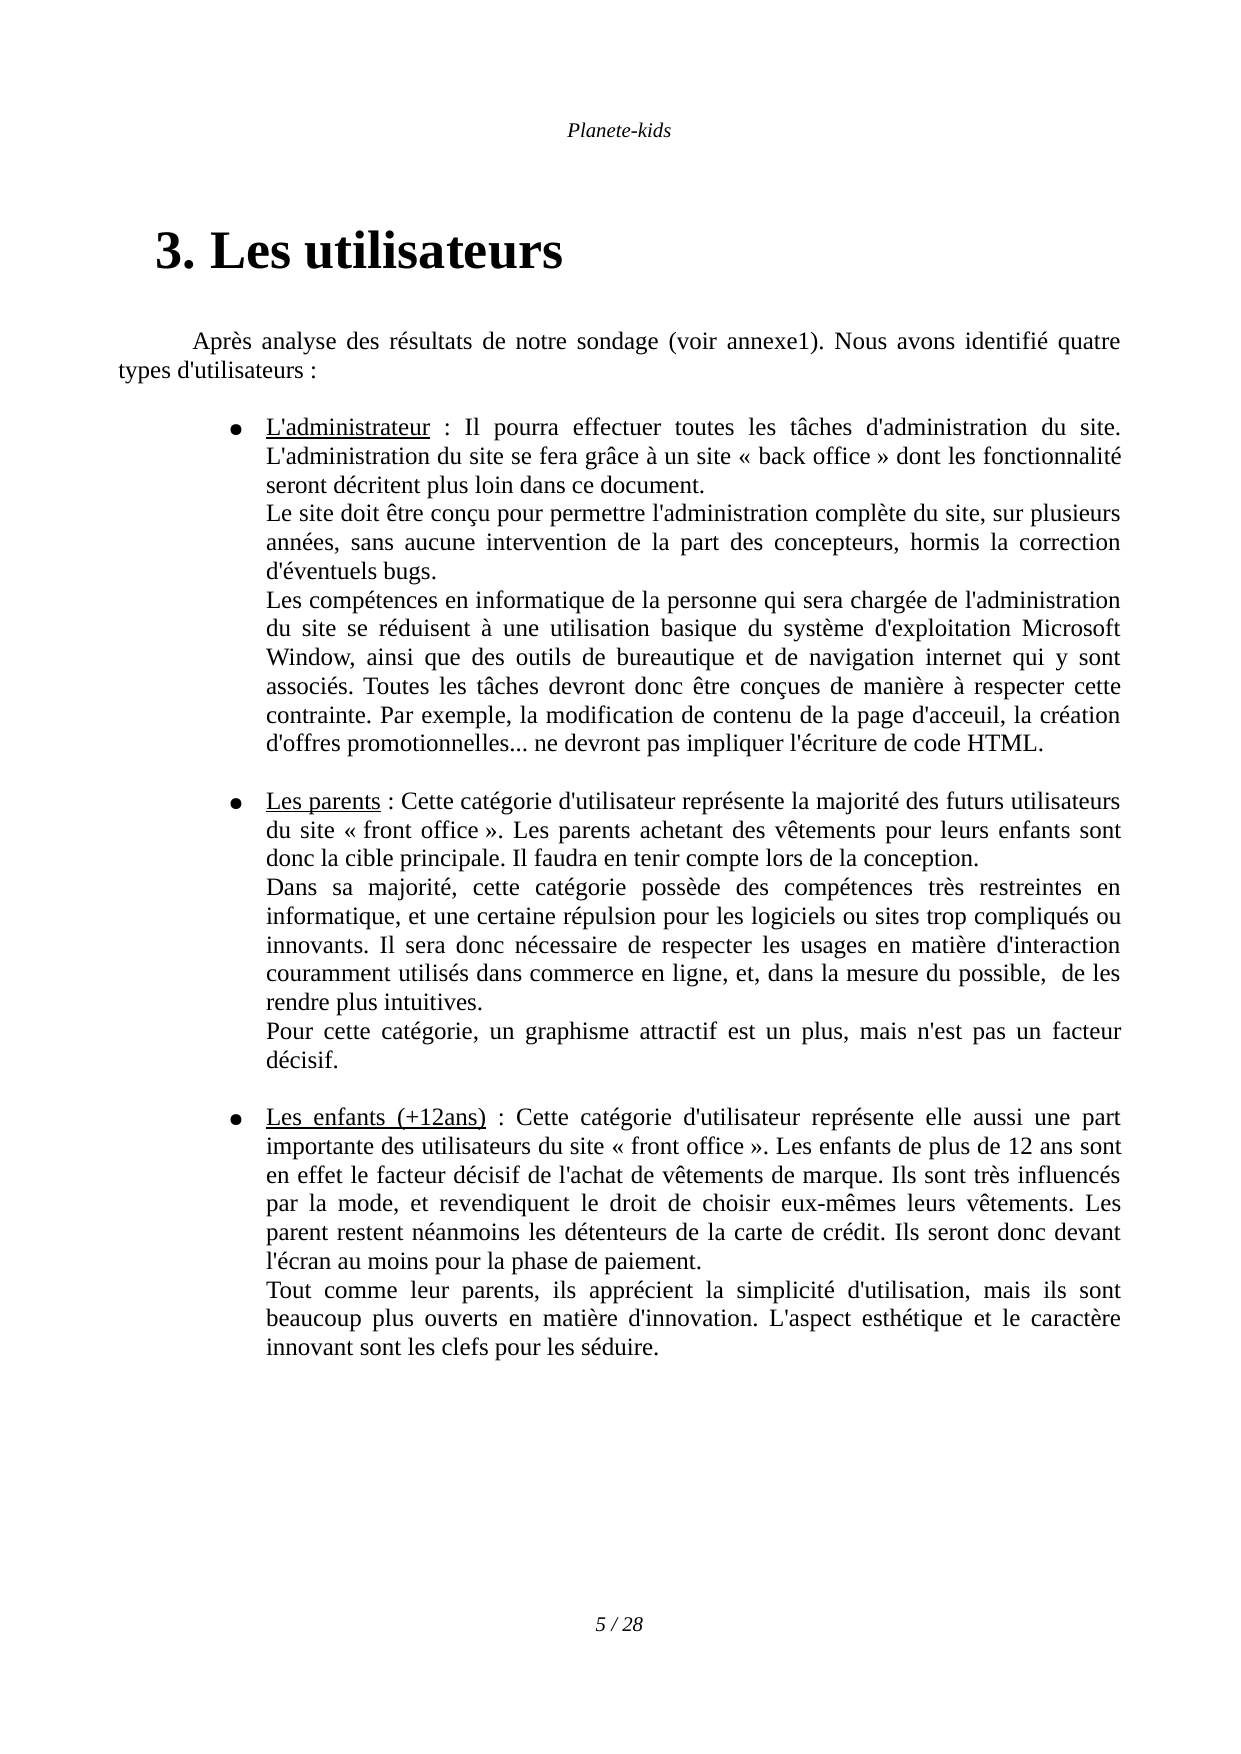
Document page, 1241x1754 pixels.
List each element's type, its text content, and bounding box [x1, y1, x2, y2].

list Les enfants (+12ans) : Cette catégorie d'utilisateur représente elle aussi une part importante des utilisateurs du site « front office ». Les enfants de plus de 12 ans sont en effet le facteur décisif de l'achat de vêtements de marque. Ils sont très influencés par la mode, et revendiquent le droit de choisir eux-mêmes leurs vêtements. Les parent restent néanmoins les détenteurs de la carte de crédit. Ils seront donc devant l'écran au moins pour la phase de paiement. [228, 1102, 1122, 1275]
subtitle Les utilisateurs [156, 218, 1122, 280]
list Dans sa majorité, cette catégorie possède des compétences très restreintes en informatique, et une certaine répulsion pour les logiciels ou sites trop compliqués ou innovants. Il sera donc nécessaire de respecter les usages en matière d'interaction couramment utilisés dans commerce en ligne, et, dans la mesure du possible, de les rendre plus intuitives. [228, 872, 1122, 1016]
text Après analyse des résultats de notre sondage (voir annexe1). Nous avons identifié quatre types d'utilisateurs : [118, 326, 1122, 383]
list Les parents : Cette catégorie d'utilisateur représente la majorité des futurs utilisateurs du site « front office ». Les parents achetant des vêtements pour leurs enfants sont donc la cible principale. Il faudra en tenir compte lors de la conception. [228, 786, 1122, 872]
list Pour cette catégorie, un graphisme attractif est un plus, mais n'est pas un facteur décisif. [228, 1016, 1122, 1073]
list L'administrateur : Il pourra effectuer toutes les tâches d'administration du site. L'administration du site se fera grâce à un site « back office » dont les fonctionnalité seront décritent plus loin dans ce document. [228, 412, 1122, 498]
list Le site doit être conçu pour permettre l'administration complète du site, sur plusieurs années, sans aucune intervention de la part des concepteurs, hormis la correction d'éventuels bugs. [228, 498, 1122, 585]
list Les compétences en informatique de la personne qui sera chargée de l'administration du site se réduisent à une utilisation basique du système d'exploitation Microsoft Window, ainsi que des outils de bureautique et de navigation internet qui y sont associés. Toutes les tâches devront donc être conçues de manière à respecter cette contrainte. Par exemple, la modification de contenu de la page d'acceuil, la création d'offres promotionnelles... ne devront pas impliquer l'écriture de code HTML. [228, 585, 1122, 757]
list Tout comme leur parents, ils apprécient la simplicité d'utilisation, mais ils sont beaucoup plus ouverts en matière d'innovation. L'aspect esthétique et le caractère innovant sont les clefs pour les séduire. [228, 1275, 1122, 1361]
